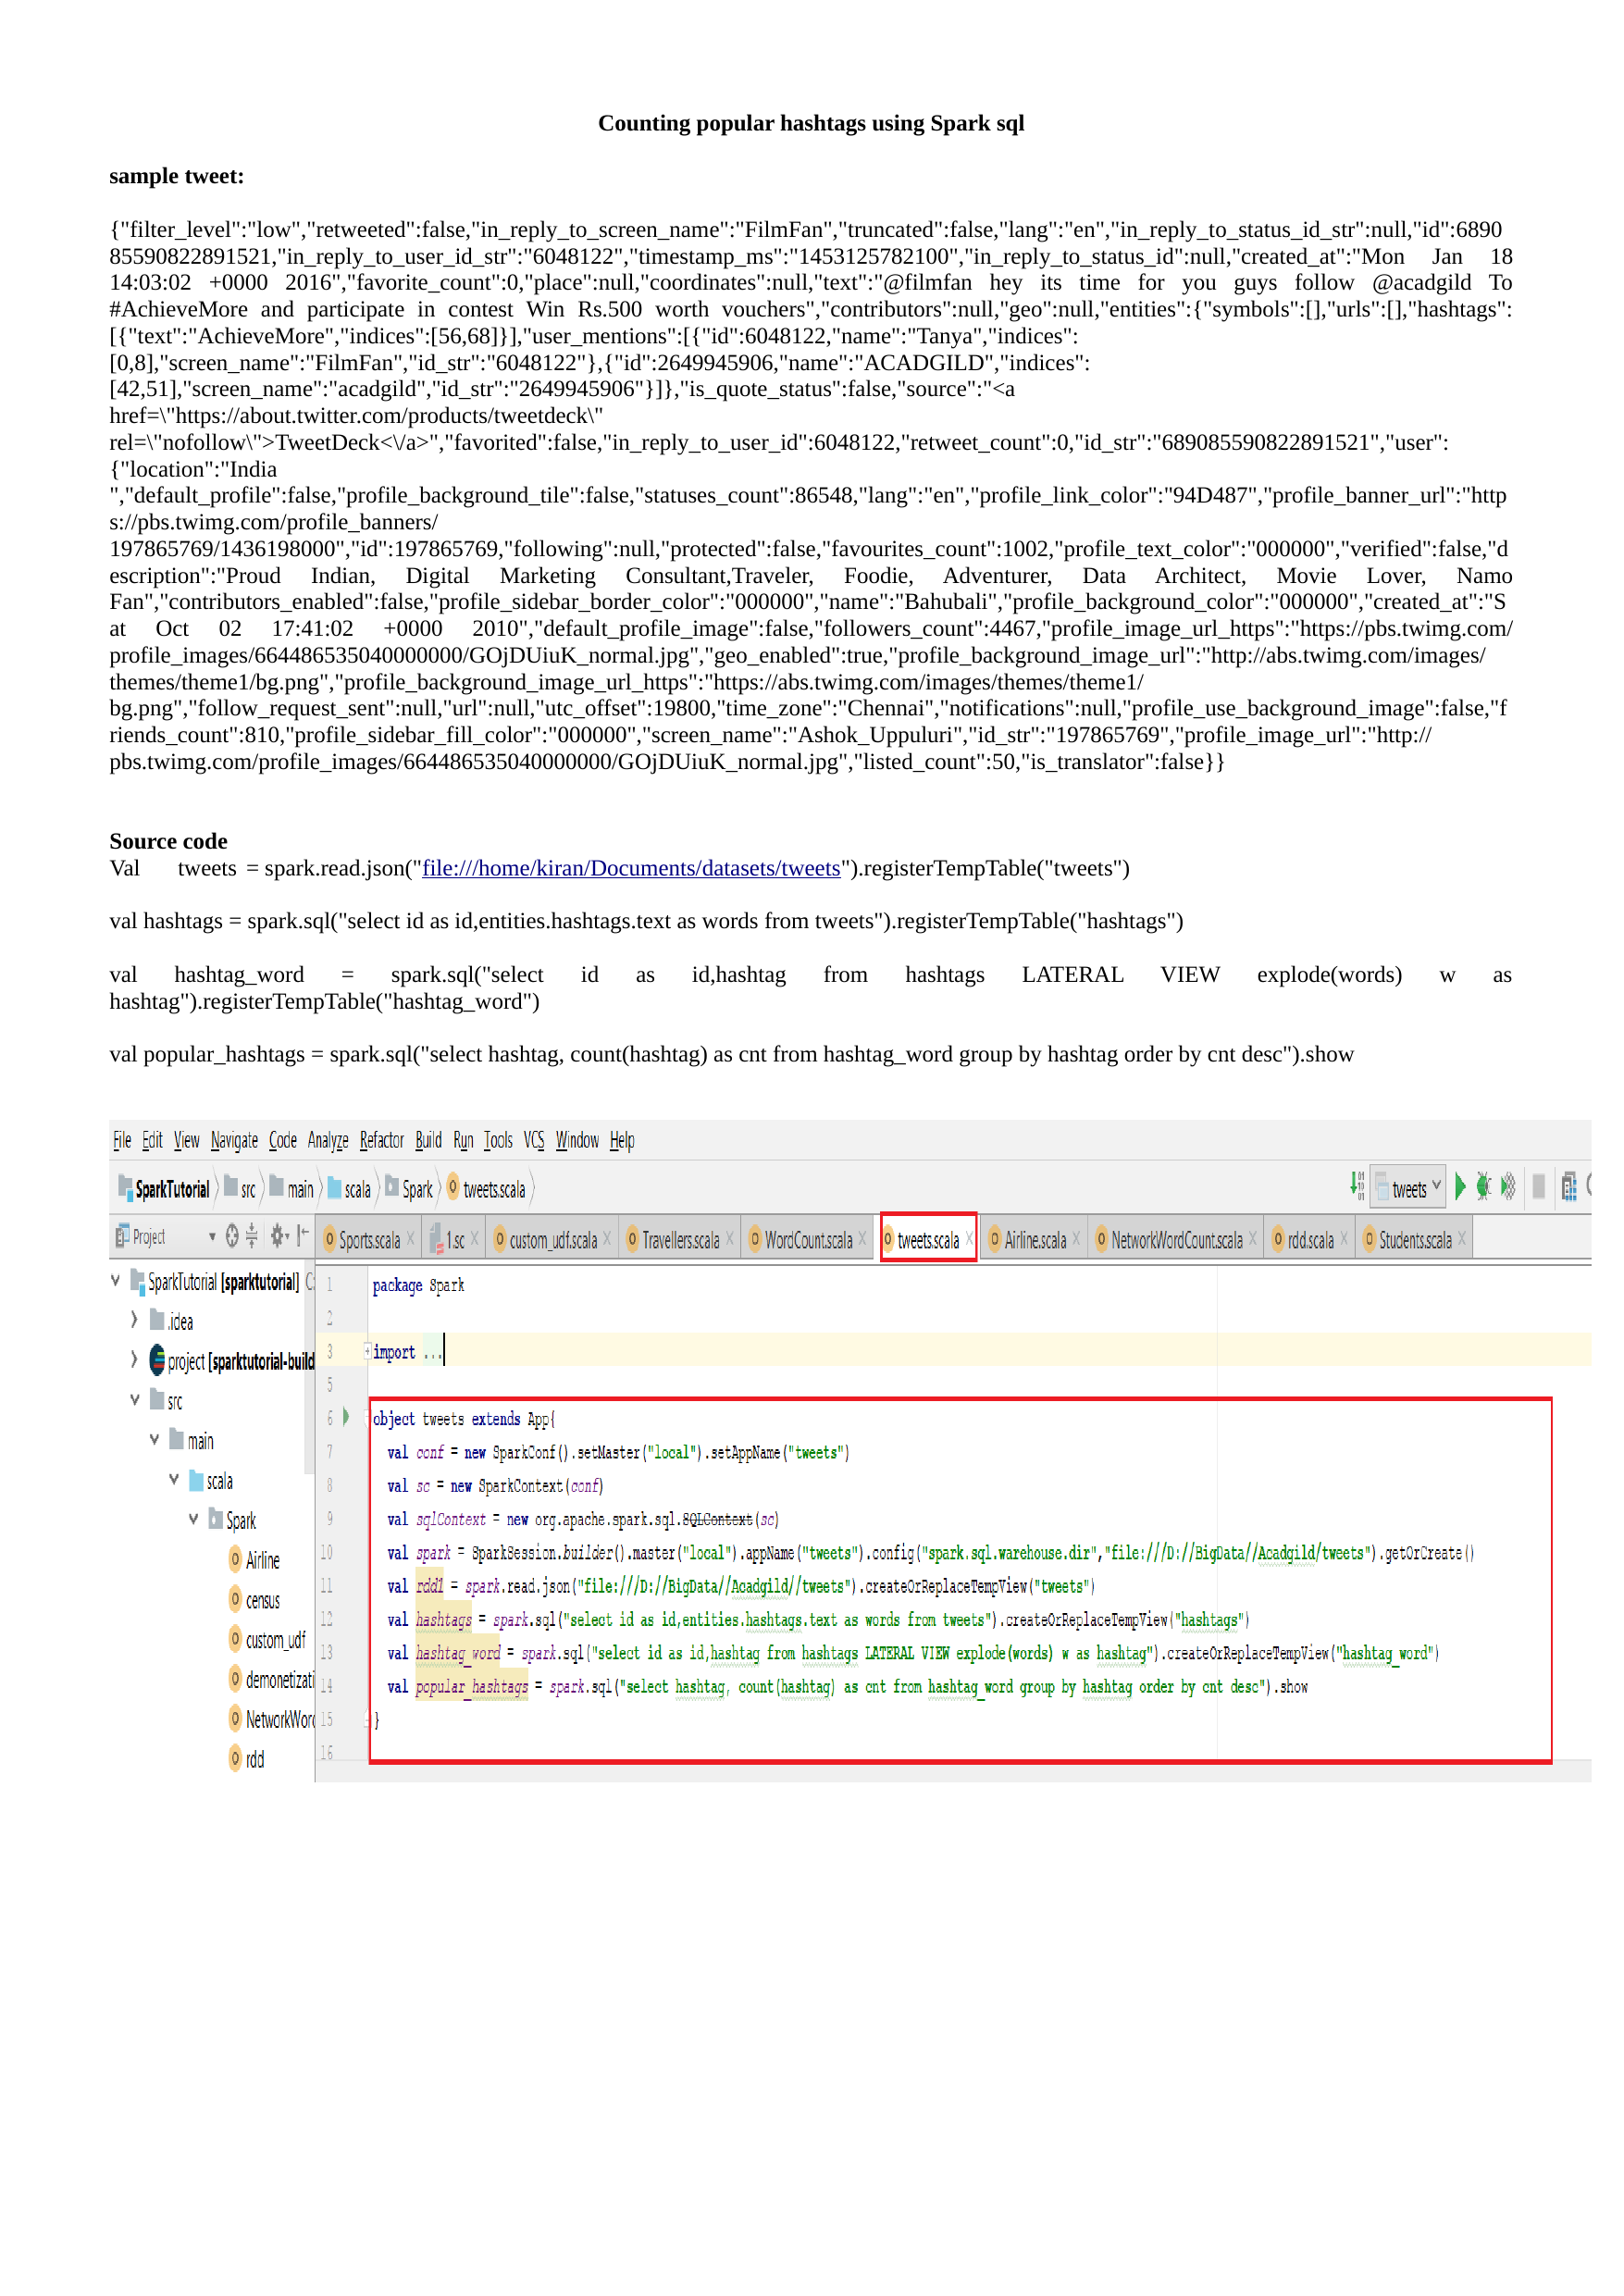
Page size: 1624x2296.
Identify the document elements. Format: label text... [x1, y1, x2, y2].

text Source code [109, 827, 1514, 854]
text val hashtags = spark.sql("select id as id,entities.hashtags.text as words from tweets").registerTempTable("hashtags") [109, 908, 1514, 934]
text val popular_hashtags = spark.sql("select hashtag, count(hashtag) as cnt from hashtag_word group by hashtag order by cnt desc").show [109, 1040, 1514, 1067]
text sample tweet: [109, 163, 1514, 189]
text Val tweets = spark.read.json("file:///home/kiran/Documents/datasets/tweets").registerTempTable("tweets") [109, 854, 1514, 881]
text Counting popular hashtags using Spark sql [109, 109, 1514, 136]
text val hashtag_word = spark.sql("select id as id,hashtag from hashtags LATERAL VIEW explode(words) w as hashtag").registerTempTable("hashtag_word") [109, 961, 1514, 1014]
text {"filter_level":"low","retweeted":false,"in_reply_to_screen_name":"FilmFan","truncated":false,"lang":"en","in_reply_to_status_id_str":null,"id":689085590822891521,"in_reply_to_user_id_str":"6048122","timestamp_ms":"1453125782100","in_reply_to_status_id":null,"created_at":"Mon Jan 18 14:03:02 +0000 2016","favorite_count":0,"place":null,"coordinates":null,"text":"@filmfan hey its time for you guys follow @acadgild To #AchieveMore and participate in contest Win Rs.500 worth vouchers","contributors":null,"geo":null,"entities":{"symbols":[],"urls":[],"hashtags":[{"text":"AchieveMore","indices":[56,68]}],"user_mentions":[{"id":6048122,"name":"Tanya","indices":[0,8],"screen_name":"FilmFan","id_str":"6048122"},{"id":2649945906,"name":"ACADGILD","indices":[42,51],"screen_name":"acadgild","id_str":"2649945906"}]},"is_quote_status":false,"source":"<a href=\"https://about.twitter.com/products/tweetdeck\" rel=\"nofollow\">TweetDeck<\/a>","favorited":false,"in_reply_to_user_id":6048122,"retweet_count":0,"id_str":"689085590822891521","user":{"location":"India ","default_profile":false,"profile_background_tile":false,"statuses_count":86548,"lang":"en","profile_link_color":"94D487","profile_banner_url":"https://pbs.twimg.com/profile_banners/197865769/1436198000","id":197865769,"following":null,"protected":false,"favourites_count":1002,"profile_text_color":"000000","verified":false,"description":"Proud Indian, Digital Marketing Consultant,Traveler, Foodie, Adventurer, Data Architect, Movie Lover, Namo Fan","contributors_enabled":false,"profile_sidebar_border_color":"000000","name":"Bahubali","profile_background_color":"000000","created_at":"Sat Oct 02 17:41:02 +0000 2010","default_profile_image":false,"followers_count":4467,"profile_image_url_https":"https://pbs.twimg.com/profile_images/664486535040000000/GOjDUiuK_normal.jpg","geo_enabled":true,"profile_background_image_url":"http://abs.twimg.com/images/themes/theme1/bg.png","profile_background_image_url_https":"https://abs.twimg.com/images/themes/theme1/bg.png","follow_request_sent":null,"url":null,"utc_offset":19800,"time_zone":"Chennai","notifications":null,"profile_use_background_image":false,"friends_count":810,"profile_sidebar_fill_color":"000000","screen_name":"Ashok_Uppuluri","id_str":"197865769","profile_image_url":"http://pbs.twimg.com/profile_images/664486535040000000/GOjDUiuK_normal.jpg","listed_count":50,"is_translator":false}} [109, 216, 1514, 775]
